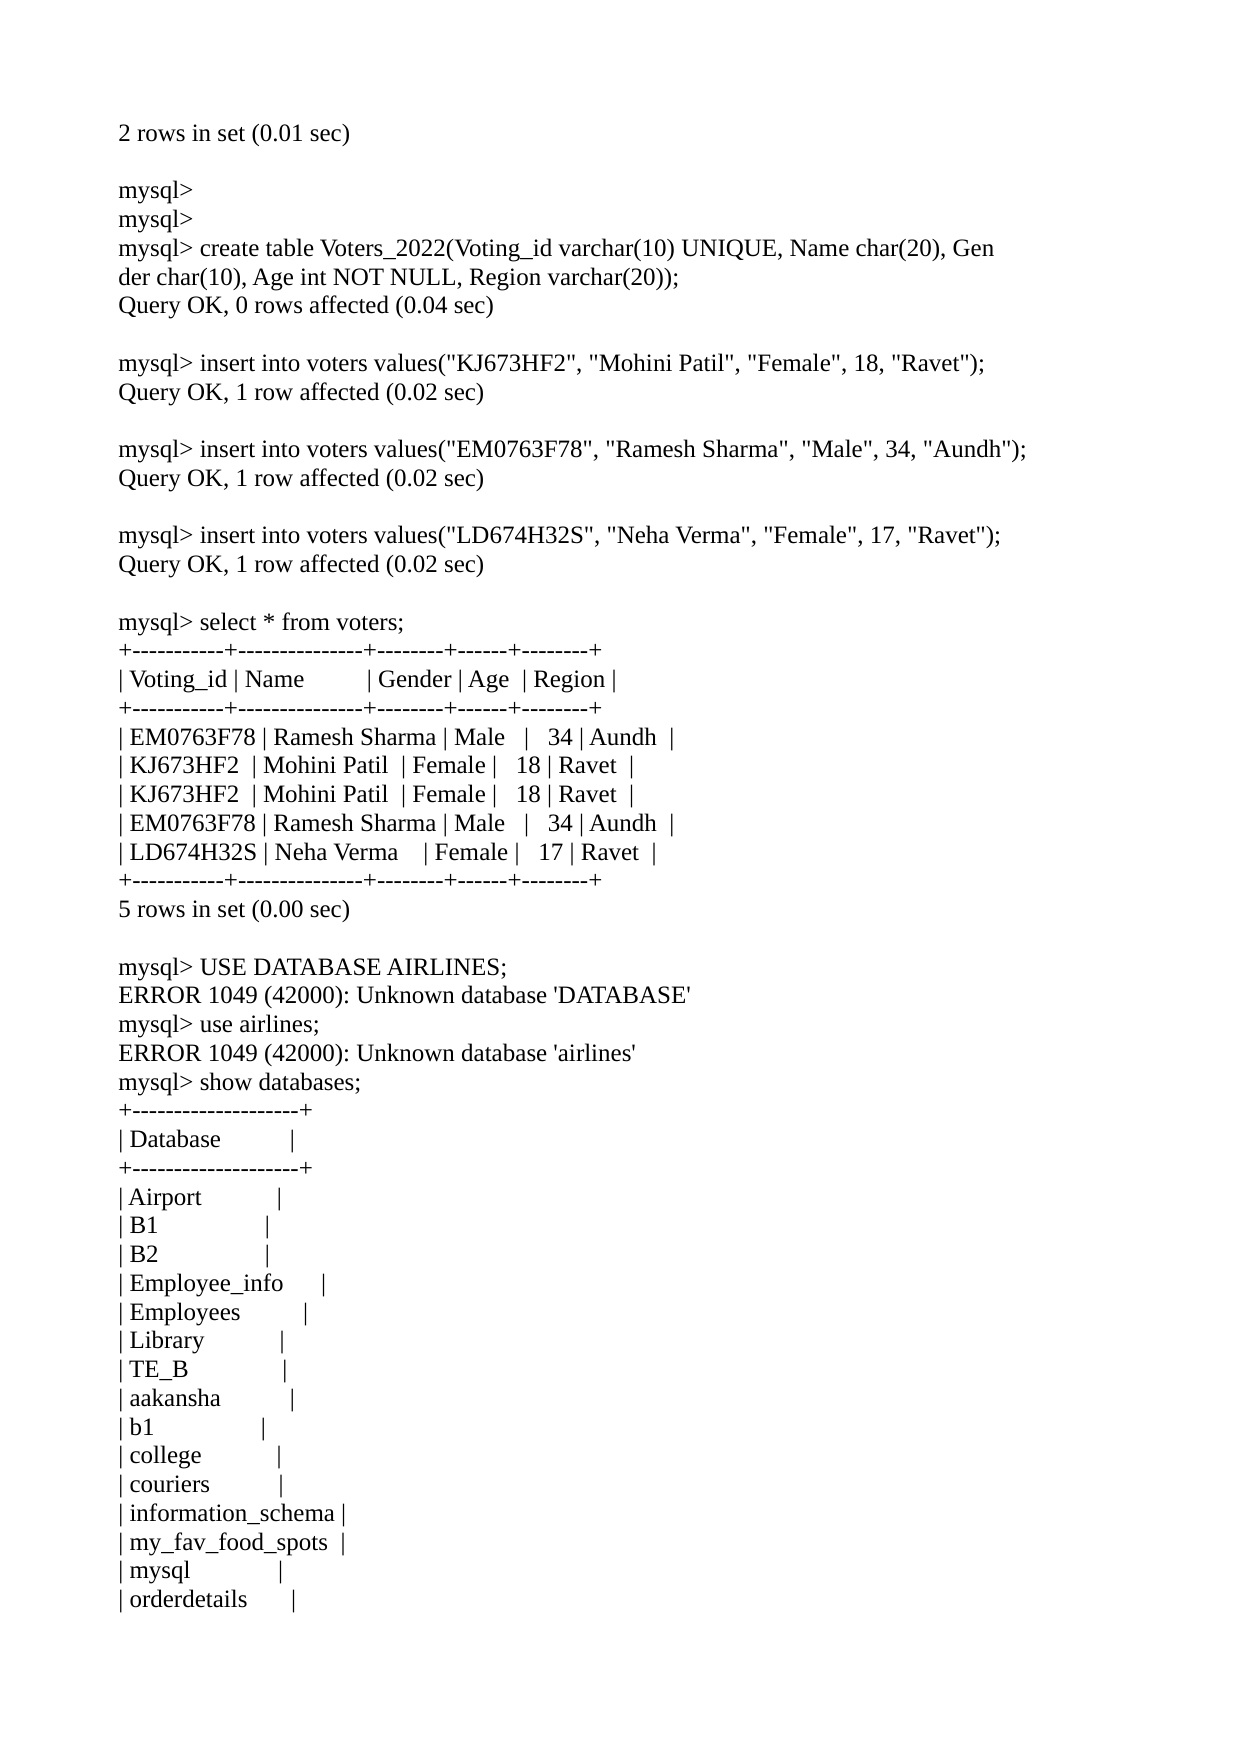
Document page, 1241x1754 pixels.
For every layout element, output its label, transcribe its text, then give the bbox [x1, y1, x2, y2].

text | EM0763F78 | Ramesh Sharma | Male | 34 | Aundh | [118, 722, 1122, 751]
text mysql> show databases; [118, 1067, 1122, 1096]
text | Voting_id | Name | Gender | Age | Region | [118, 664, 1122, 693]
text | b1 | [118, 1412, 1122, 1441]
text | aakansha | [118, 1383, 1122, 1412]
text 2 rows in set (0.01 sec) [118, 118, 1122, 147]
text ERROR 1049 (42000): Unknown database 'airlines' [118, 1038, 1122, 1067]
text | orderdetails | [118, 1584, 1122, 1613]
text mysql> insert into voters values("EM0763F78", "Ramesh Sharma", "Male", 34, "Aundh"); [118, 434, 1122, 463]
text | mysql | [118, 1556, 1122, 1584]
text ERROR 1049 (42000): Unknown database 'DATABASE' [118, 981, 1122, 1009]
text | B1 | [118, 1211, 1122, 1239]
text +-----------+---------------+--------+------+--------+ [118, 636, 1122, 664]
text | college | [118, 1441, 1122, 1469]
text | B2 | [118, 1239, 1122, 1268]
text Query OK, 0 rows affected (0.04 sec) [118, 291, 1122, 319]
text +-----------+---------------+--------+------+--------+ [118, 693, 1122, 722]
text | Employees | [118, 1297, 1122, 1326]
text der char(10), Age int NOT NULL, Region varchar(20)); [118, 262, 1122, 291]
text +-----------+---------------+--------+------+--------+ [118, 866, 1122, 894]
text mysql> [118, 176, 1122, 204]
text | information_schema | [118, 1498, 1122, 1527]
text | TE_B | [118, 1354, 1122, 1383]
text mysql> USE DATABASE AIRLINES; [118, 952, 1122, 981]
text mysql> select * from voters; [118, 607, 1122, 636]
text Query OK, 1 row affected (0.02 sec) [118, 549, 1122, 578]
text | KJ673HF2 | Mohini Patil | Female | 18 | Ravet | [118, 779, 1122, 808]
text +--------------------+ [118, 1096, 1122, 1124]
text Query OK, 1 row affected (0.02 sec) [118, 463, 1122, 492]
text | EM0763F78 | Ramesh Sharma | Male | 34 | Aundh | [118, 808, 1122, 837]
text | Employee_info | [118, 1268, 1122, 1297]
text | KJ673HF2 | Mohini Patil | Female | 18 | Ravet | [118, 751, 1122, 779]
text mysql> create table Voters_2022(Voting_id varchar(10) UNIQUE, Name char(20), Gen [118, 233, 1122, 262]
text | LD674H32S | Neha Verma | Female | 17 | Ravet | [118, 837, 1122, 866]
text | couriers | [118, 1469, 1122, 1498]
text | Library | [118, 1326, 1122, 1354]
text Query OK, 1 row affected (0.02 sec) [118, 377, 1122, 406]
text +--------------------+ [118, 1153, 1122, 1182]
text mysql> insert into voters values("LD674H32S", "Neha Verma", "Female", 17, "Ravet"); [118, 521, 1122, 549]
text mysql> [118, 204, 1122, 233]
text 5 rows in set (0.00 sec) [118, 894, 1122, 923]
text | my_fav_food_spots | [118, 1527, 1122, 1556]
text | Airport | [118, 1182, 1122, 1211]
text mysql> use airlines; [118, 1009, 1122, 1038]
text mysql> insert into voters values("KJ673HF2", "Mohini Patil", "Female", 18, "Ravet"); [118, 348, 1122, 377]
text | Database | [118, 1124, 1122, 1153]
